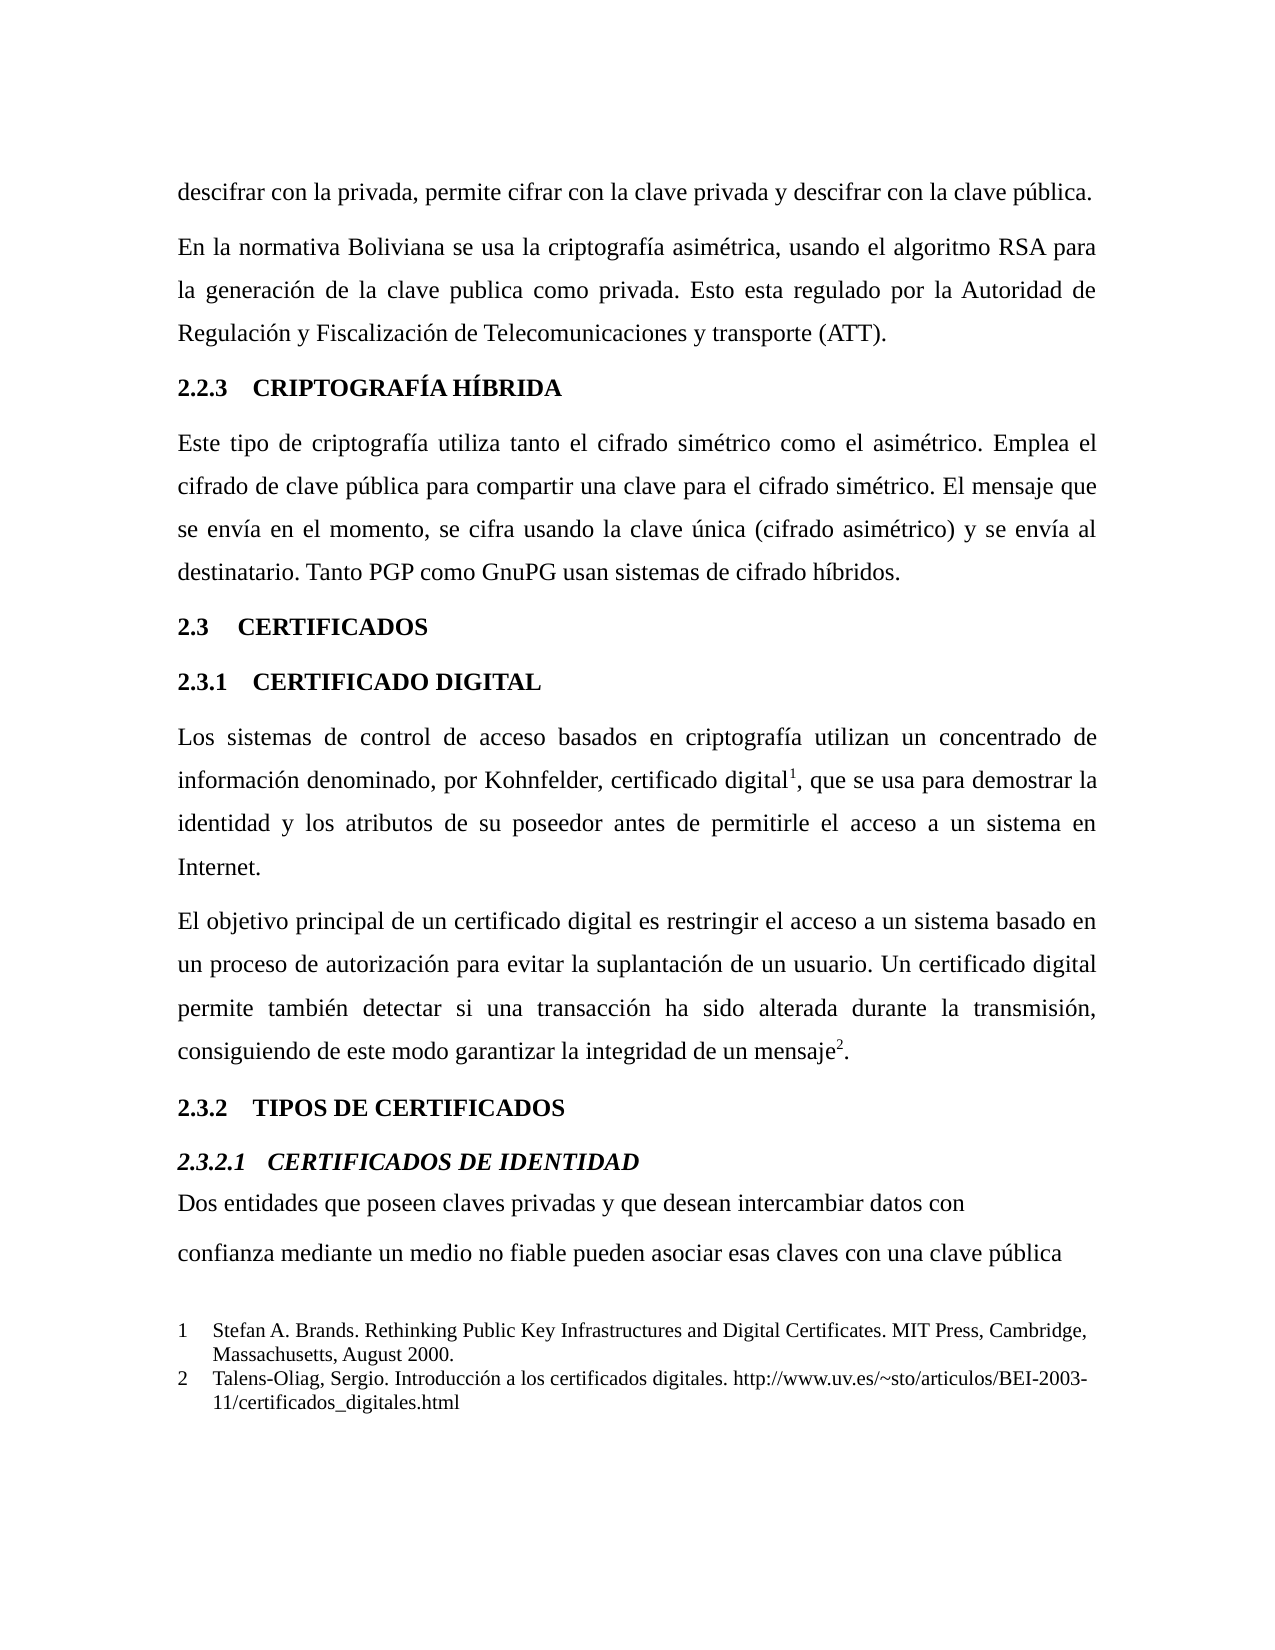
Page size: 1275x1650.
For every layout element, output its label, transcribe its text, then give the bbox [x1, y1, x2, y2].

text Este tipo de criptografía utiliza tanto el cifrado simétrico como el asimétrico. Emplea el cifrado de clave pública para compartir una clave para el cifrado simétrico. El mensaje que se envía en el momento, se cifra usando la clave única (cifrado asimétrico) y se envía al destinatario. Tanto PGP como GnuPG usan sistemas de cifrado híbridos. [177, 428, 1098, 586]
subtitle CERTIFICADO DIGITAL [177, 667, 1098, 696]
text Los sistemas de control de acceso basados en criptografía utilizan un concentrado de información denominado, por Kohnfelder, certificado digital, que se usa para demostrar la identidad y los atributos de su poseedor antes de permitirle el acceso a un sistema en Internet. [177, 722, 1098, 880]
subtitle TIPOS DE CERTIFICADOS [177, 1093, 1098, 1122]
text descifrar con la privada, permite cifrar con la clave privada y descifrar con la clave pública. [177, 177, 1098, 206]
text Stefan A. Brands. Rethinking Public Key Infrastructures and Digital Certificates. MIT Press, Cambridge, Massachusetts, August 2000. [177, 1317, 1098, 1366]
text El objetivo principal de un certificado digital es restringir el acceso a un sistema basado en un proceso de autorización para evitar la suplantación de un usuario. Un certificado digital permite también detectar si una transacción ha sido alterada durante la transmisión, consiguiendo de este modo garantizar la integridad de un mensaje. [177, 906, 1098, 1064]
text Talens-Oliag, Sergio. Introducción a los certificados digitales. http://www.uv.es/~sto/articulos/BEI-2003-11/certificados_digitales.html [177, 1366, 1098, 1414]
subtitle CRIPTOGRAFÍA HÍBRIDA [177, 373, 1098, 402]
text En la normativa Boliviana se usa la criptografía asimétrica, usando el algoritmo RSA para la generación de la clave publica como privada. Esto esta regulado por la Autoridad de Regulación y Fiscalización de Telecomunicaciones y transporte (ATT). [177, 232, 1098, 347]
subtitle CERTIFICADOS DE IDENTIDAD [177, 1147, 1098, 1176]
text confianza mediante un medio no fiable pueden asociar esas claves con una clave pública [177, 1238, 1098, 1266]
text Dos entidades que poseen claves privadas y que desean intercambiar datos con [177, 1188, 1098, 1217]
subtitle CERTIFICADOS [177, 612, 1098, 641]
